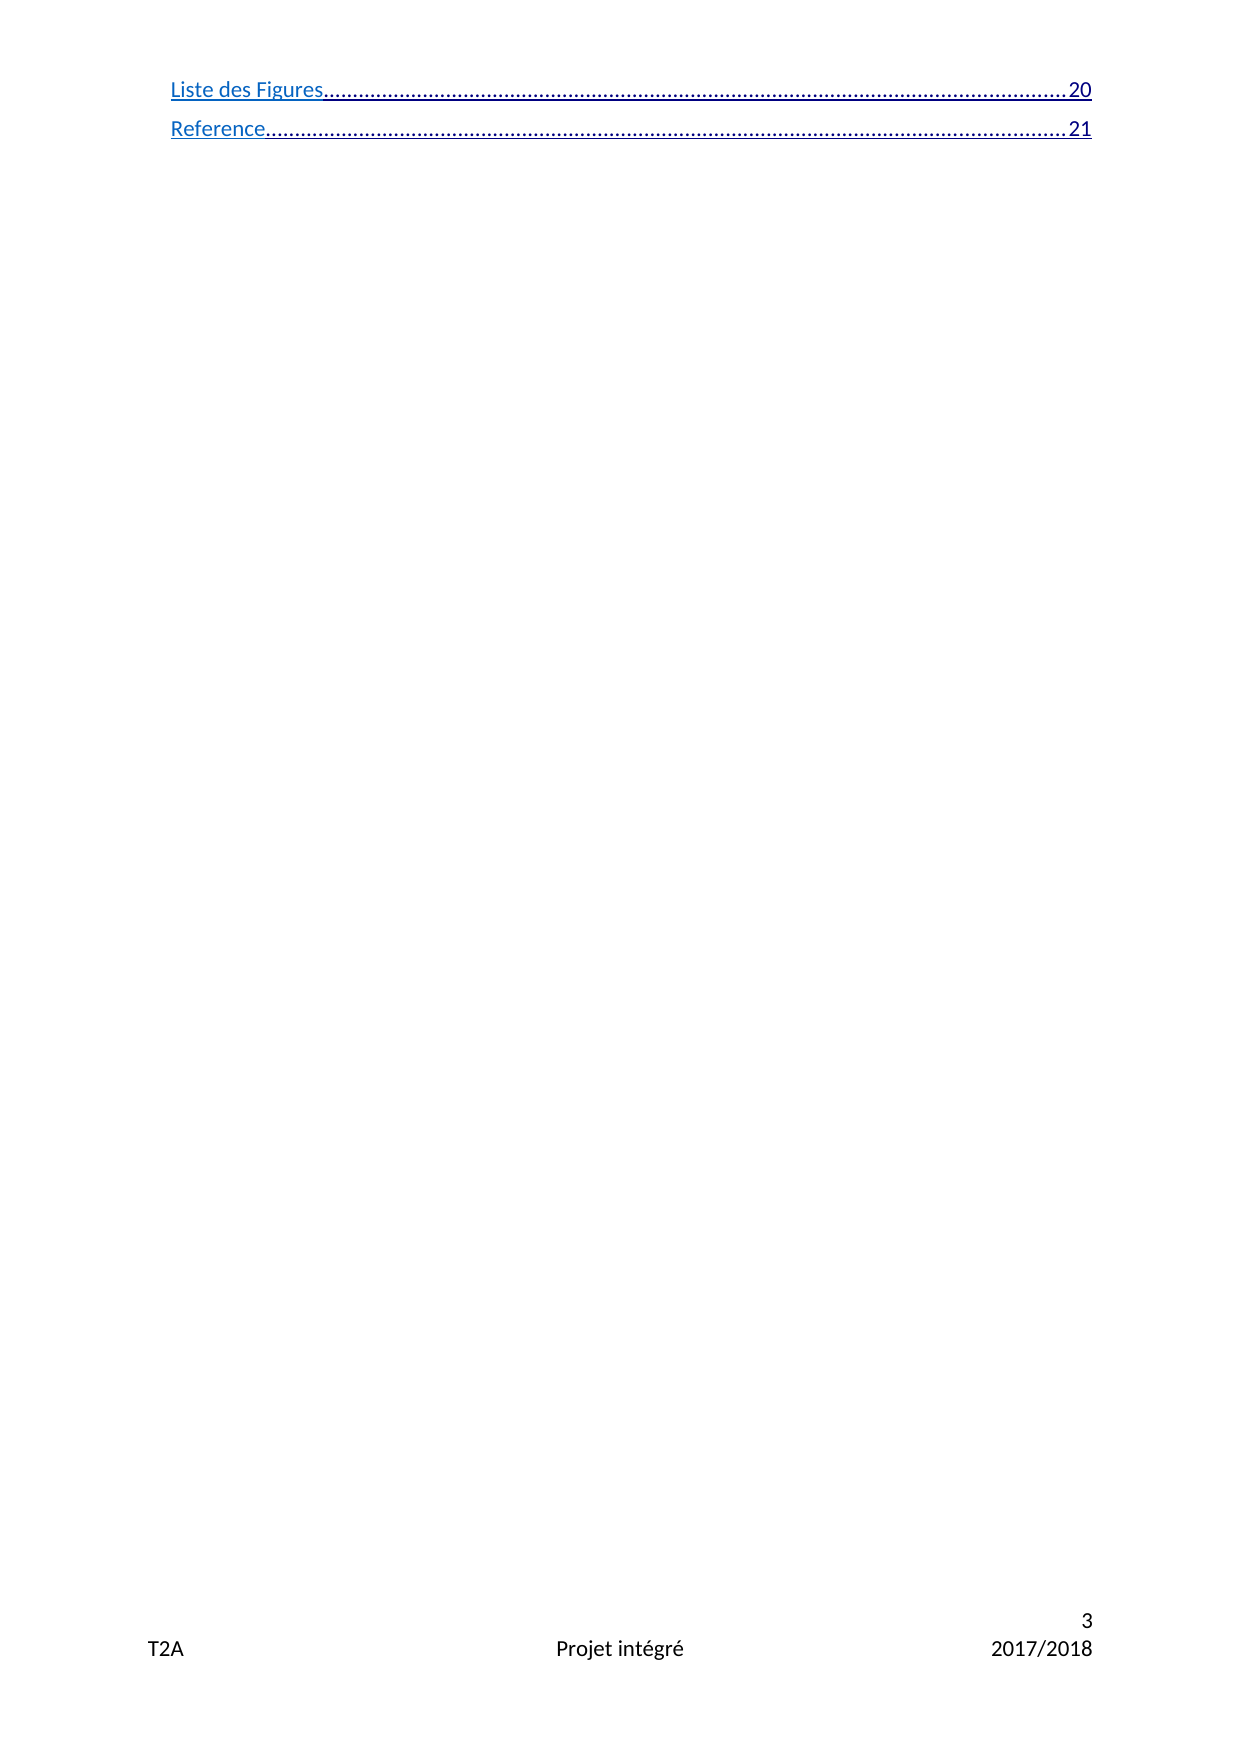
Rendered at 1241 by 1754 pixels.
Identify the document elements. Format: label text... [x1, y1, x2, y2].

text Liste des Figures 20 [171, 75, 1093, 103]
text Reference 21 [171, 114, 1093, 142]
